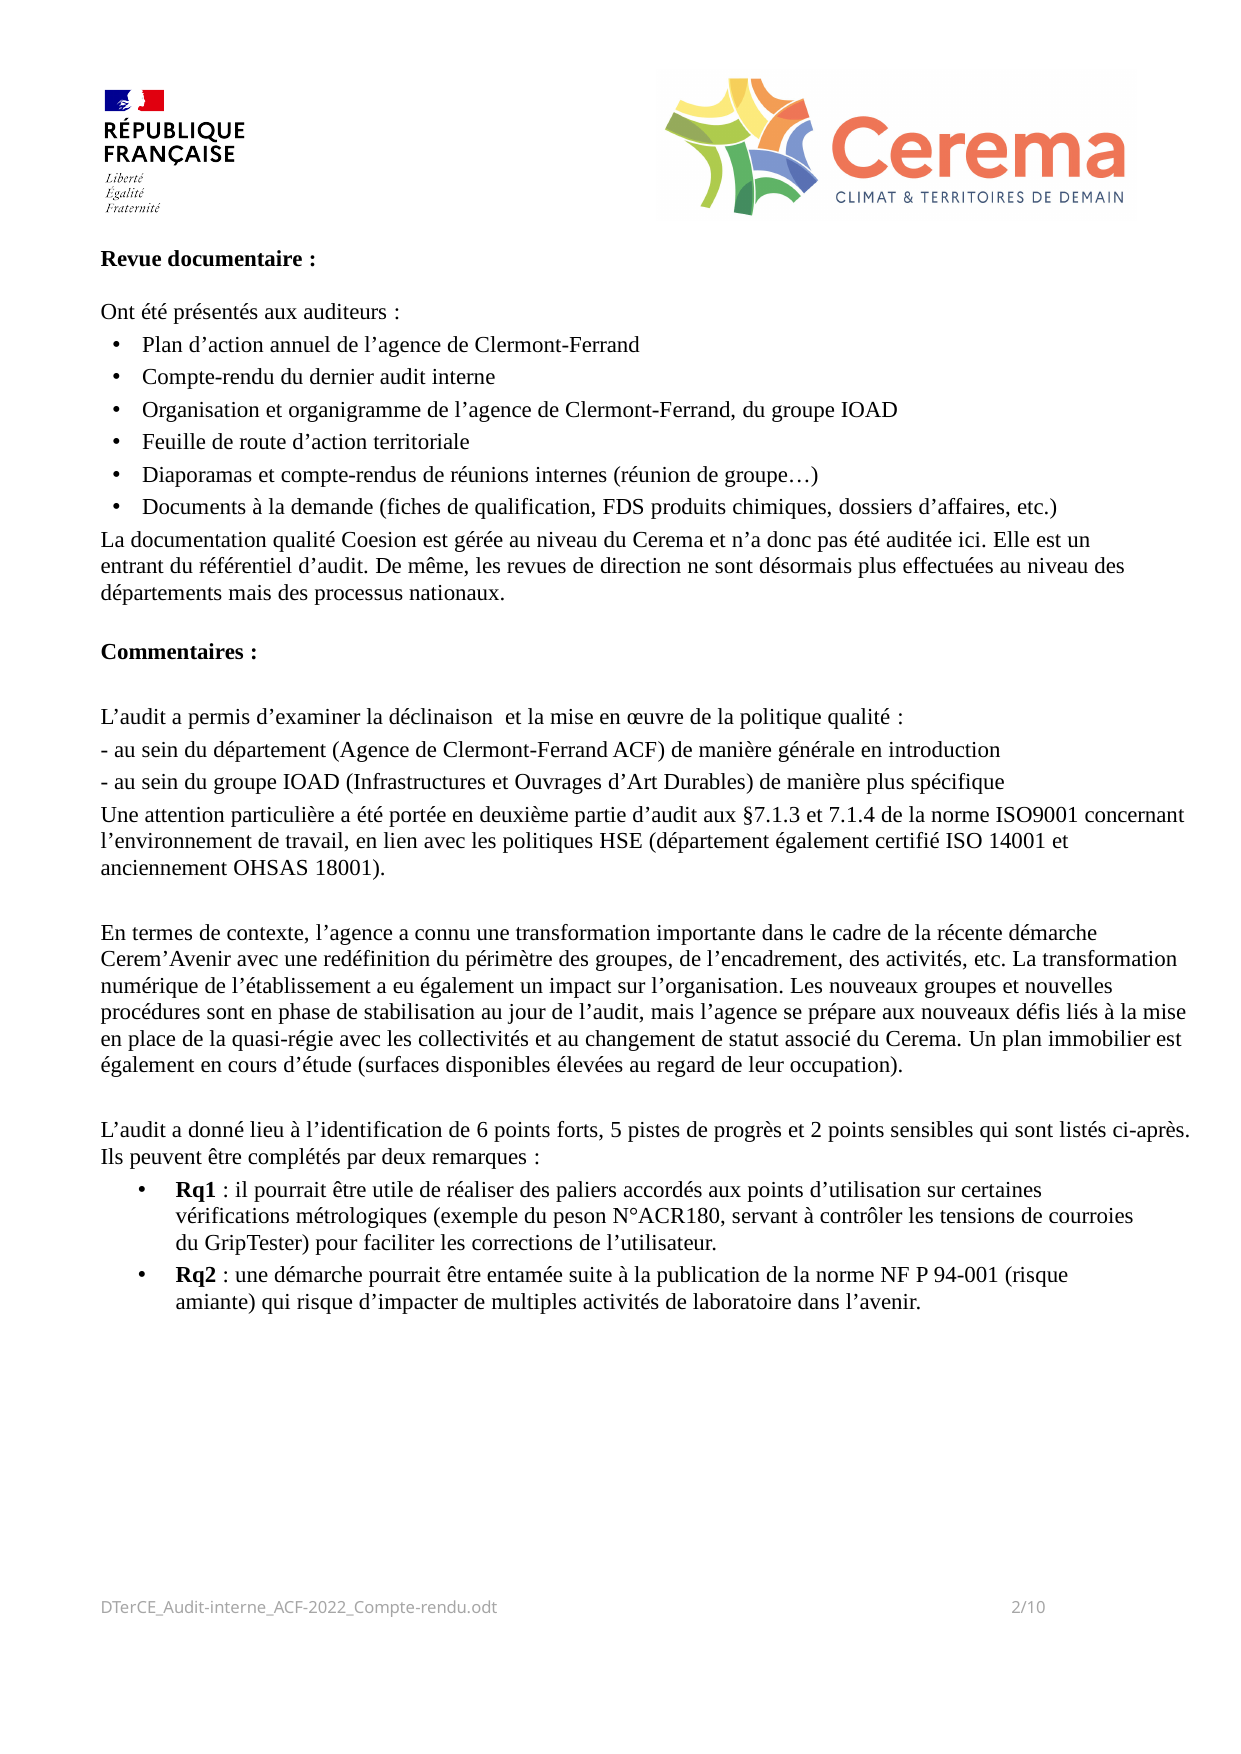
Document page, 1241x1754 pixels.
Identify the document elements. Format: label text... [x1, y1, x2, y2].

list Organisation et organigramme de l’agence de Clermont-Ferrand, du groupe IOAD [112, 396, 1135, 422]
list Documents à la demande (fiches de qualification, FDS produits chimiques, dossiers d’affaires, etc.) [112, 493, 1135, 520]
list L’audit a donné lieu à l’identification de 6 points forts, 5 pistes de progrès et 2 points sensibles qui sont listés ci-après. Ils peuvent être complétés par deux remarques : [100, 1116, 1194, 1169]
list Compte-rendu du dernier audit interne [112, 363, 1135, 390]
picture [94, 81, 252, 218]
list Rq2 : une démarche pourrait être entamée suite à la publication de la norme NF P 94-001 (risque amiante) qui risque d’impacter de multiples activités de laboratoire dans l’avenir. [138, 1261, 1135, 1314]
list Une attention particulière a été portée en deuxième partie d’audit aux §7.1.3 et 7.1.4 de la norme ISO9001 concernant l’environnement de travail, en lien avec les politiques HSE (département également certifié ISO 14001 et anciennement OHSAS 18001). [100, 800, 1194, 880]
text Revue documentaire : [100, 245, 1135, 272]
list Feuille de route d’action territoriale [112, 428, 1135, 455]
text Commentaires : [100, 638, 1135, 664]
list - au sein du groupe IOAD (Infrastructures et Ouvrages d’Art Durables) de manière plus spécifique [100, 768, 1194, 794]
list Diaporamas et compte-rendus de réunions internes (réunion de groupe…) [112, 461, 1135, 487]
list Plan d’action annuel de l’agence de Clermont-Ferrand [112, 331, 1135, 357]
list La documentation qualité Coesion est gérée au niveau du Cerema et n’a donc pas été auditée ici. Elle est un entrant du référentiel d’audit. De même, les revues de direction ne sont désormais plus effectuées au niveau des départements mais des processus nationaux. [100, 526, 1135, 605]
picture [655, 69, 1138, 221]
list L’audit a permis d’examiner la déclinaison et la mise en œuvre de la politique qualité : [100, 703, 1194, 729]
text Ont été présentés aux auditeurs : [100, 298, 1135, 325]
list En termes de contexte, l’agence a connu une transformation importante dans le cadre de la récente démarche Cerem’Avenir avec une redéfinition du périmètre des groupes, de l’encadrement, des activités, etc. La transformation numérique de l’établissement a eu également un impact sur l’organisation. Les nouveaux groupes et nouvelles procédures sont en phase de stabilisation au jour de l’audit, mais l’agence se prépare aux nouveaux défis liés à la mise en place de la quasi-régie avec les collectivités et au changement de statut associé du Cerema. Un plan immobilier est également en cours d’étude (surfaces disponibles élevées au regard de leur occupation). [100, 918, 1194, 1078]
list - au sein du département (Agence de Clermont-Ferrand ACF) de manière générale en introduction [100, 735, 1194, 762]
list Rq1 : il pourrait être utile de réaliser des paliers accordés aux points d’utilisation sur certaines vérifications métrologiques (exemple du peson N°ACR180, servant à contrôler les tensions de courroies du GripTester) pour faciliter les corrections de l’utilisateur. [138, 1175, 1135, 1255]
